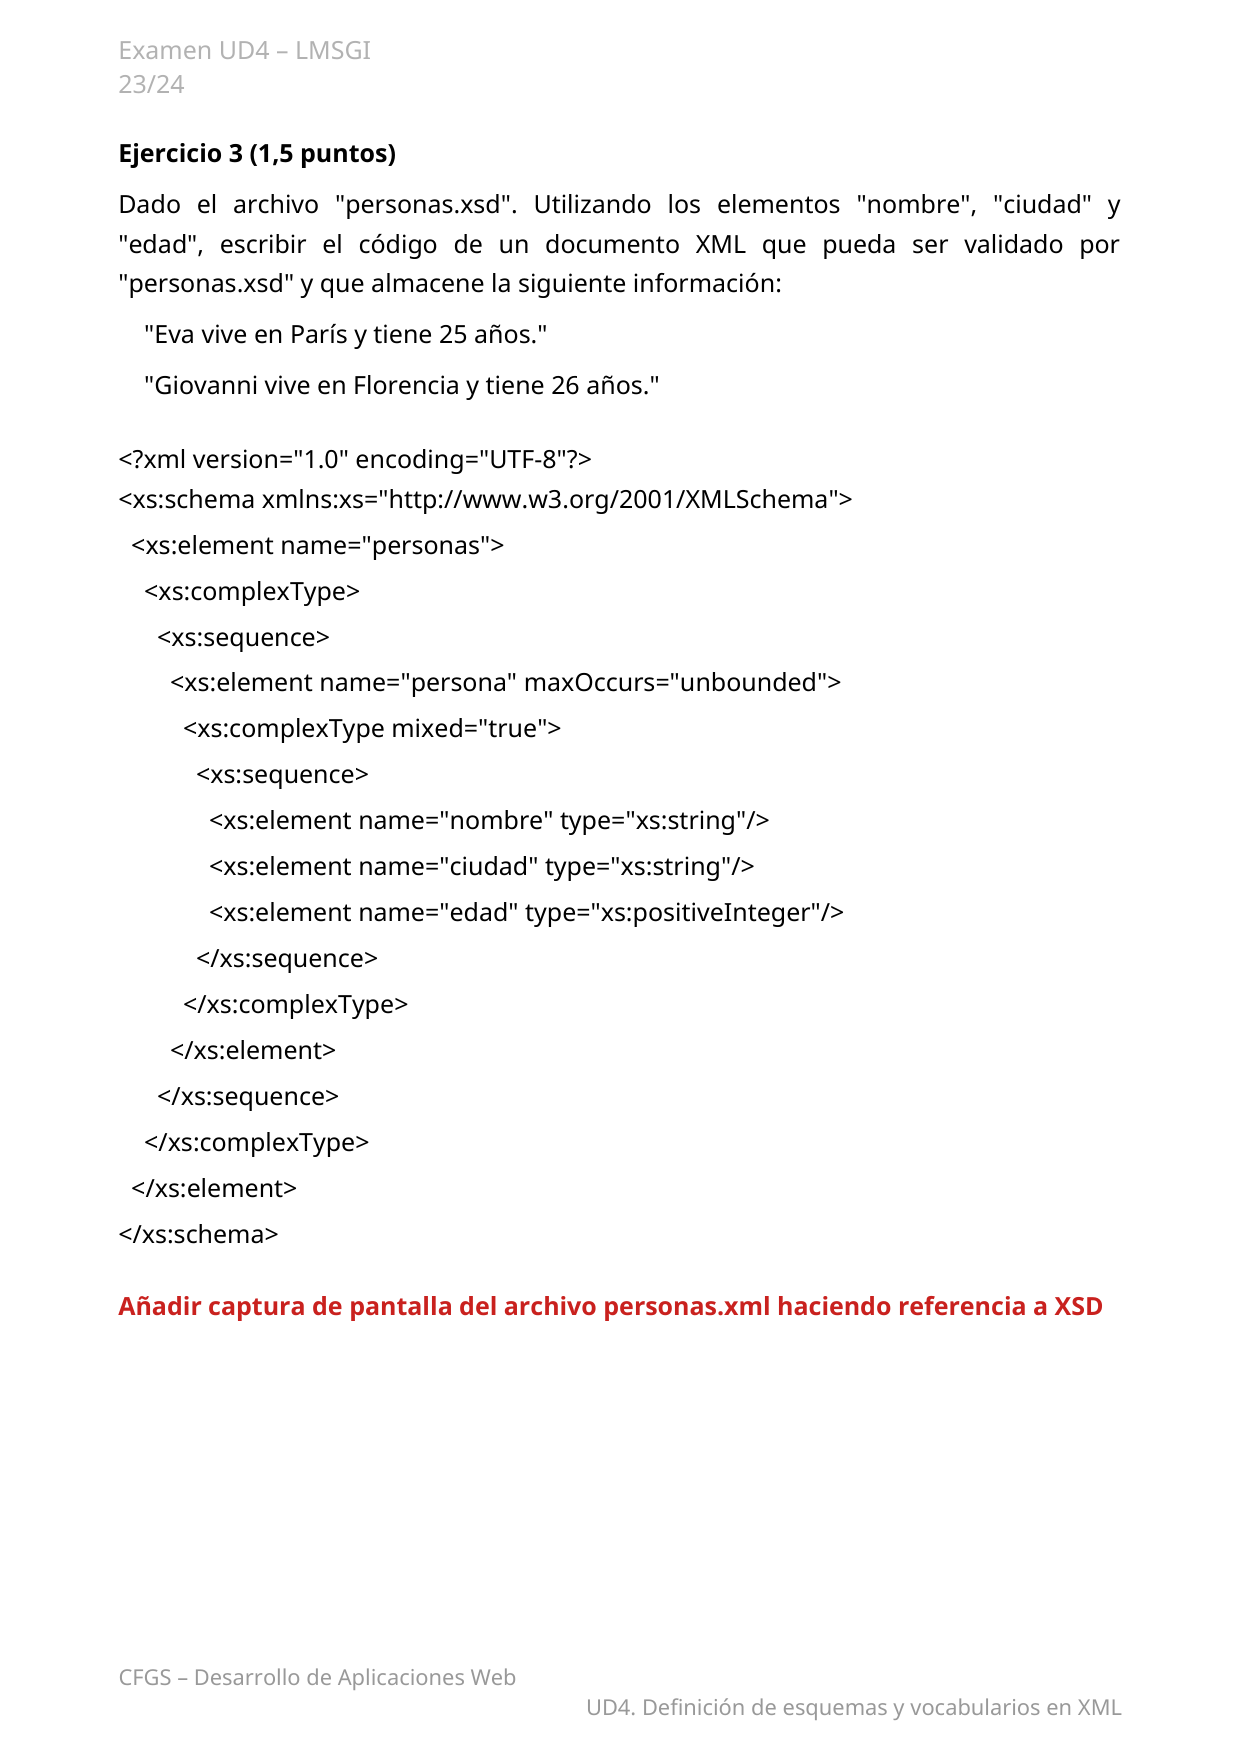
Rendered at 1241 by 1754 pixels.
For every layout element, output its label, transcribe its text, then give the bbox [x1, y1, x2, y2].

text <xs:complexType> [118, 573, 1122, 607]
text "Giovanni vive en Florencia y tiene 26 años." [118, 367, 1122, 402]
text </xs:complexType> [118, 1124, 1122, 1158]
text <xs:complexType mixed="true"> [118, 711, 1122, 745]
text "Eva vive en París y tiene 25 años." [118, 316, 1122, 351]
text <?xml version="1.0" encoding="UTF-8"?> [118, 441, 1122, 475]
text </xs:element> [118, 1033, 1122, 1067]
text </xs:sequence> [118, 941, 1122, 975]
text <xs:element name="ciudad" type="xs:string"/> [118, 849, 1122, 883]
text <xs:element name="personas"> [118, 527, 1122, 561]
text <xs:sequence> [118, 757, 1122, 791]
text </xs:sequence> [118, 1078, 1122, 1113]
text Añadir captura de pantalla del archivo personas.xml haciendo referencia a XSD [118, 1289, 1122, 1323]
text Ejercicio 3 (1,5 puntos) [118, 136, 1122, 170]
text <xs:element name="persona" maxOccurs="unbounded"> [118, 665, 1122, 699]
text Dado el archivo "personas.xsd". Utilizando los elementos "nombre", "ciudad" y "edad", escribir el código de un documento XML que pueda ser validado por "personas.xsd" y que almacene la siguiente información: [118, 187, 1122, 299]
text </xs:element> [118, 1170, 1122, 1204]
text <xs:schema xmlns:xs="http://www.w3.org/2001/XMLSchema"> [118, 481, 1122, 515]
text <xs:sequence> [118, 619, 1122, 653]
text <xs:element name="nombre" type="xs:string"/> [118, 803, 1122, 837]
text <xs:element name="edad" type="xs:positiveInteger"/> [118, 895, 1122, 929]
text </xs:complexType> [118, 987, 1122, 1021]
text </xs:schema> [118, 1216, 1122, 1250]
